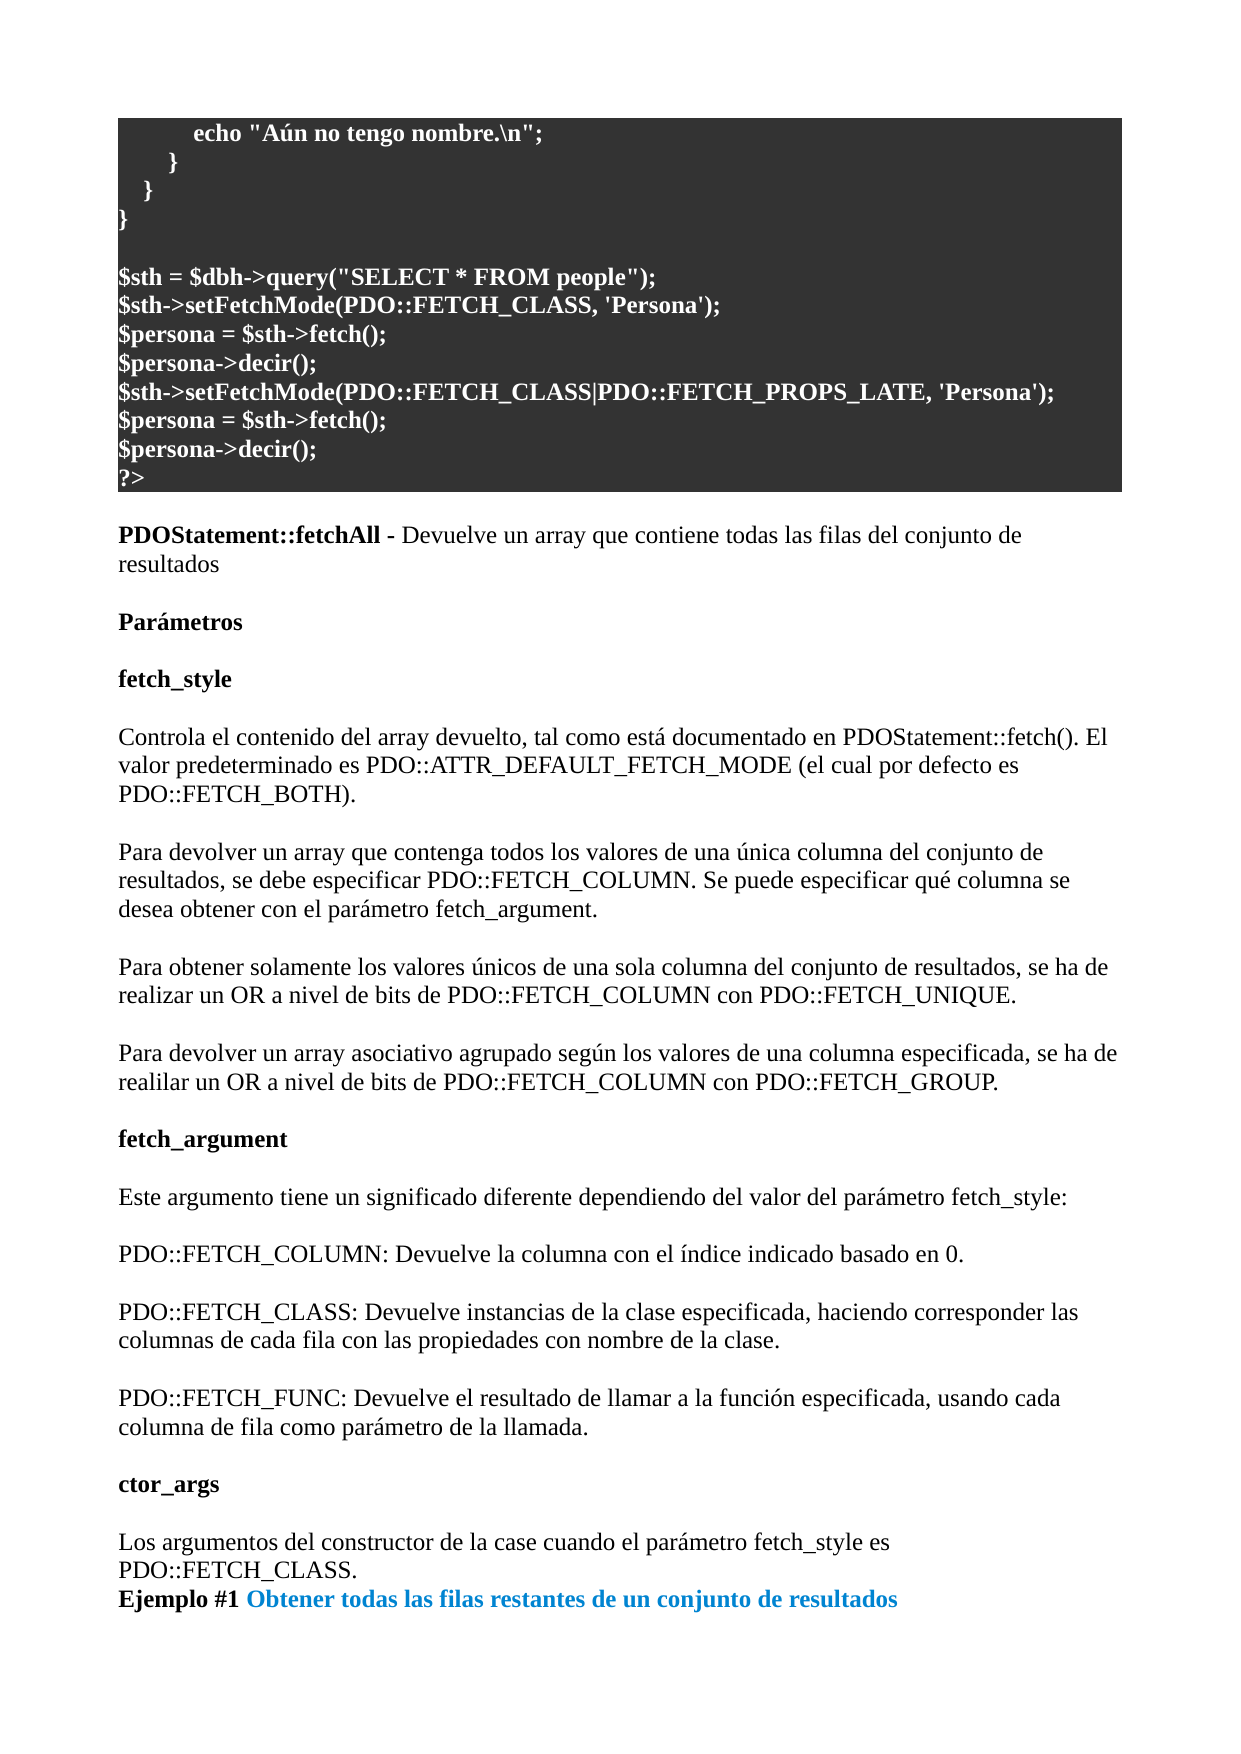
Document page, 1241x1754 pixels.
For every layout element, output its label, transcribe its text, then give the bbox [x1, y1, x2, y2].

subtitle $sth = $dbh->query("SELECT * FROM people"); [118, 262, 1122, 291]
subtitle ?> [118, 463, 1122, 492]
subtitle Los argumentos del constructor de la case cuando el parámetro fetch_style es PDO::FETCH_CLASS. [118, 1527, 1122, 1584]
subtitle PDO::FETCH_CLASS: Devuelve instancias de la clase especificada, haciendo corresponder las columnas de cada fila con las propiedades con nombre de la clase. [118, 1297, 1122, 1354]
subtitle fetch_argument [118, 1124, 1122, 1153]
subtitle Ejemplo #1 Obtener todas las filas restantes de un conjunto de resultados [118, 1584, 1122, 1613]
subtitle $sth->setFetchMode(PDO::FETCH_CLASS, 'Persona'); [118, 291, 1122, 319]
subtitle PDO::FETCH_FUNC: Devuelve el resultado de llamar a la función especificada, usando cada columna de fila como parámetro de la llamada. [118, 1383, 1122, 1441]
subtitle fetch_style [118, 664, 1122, 693]
subtitle Para obtener solamente los valores únicos de una sola columna del conjunto de resultados, se ha de realizar un OR a nivel de bits de PDO::FETCH_COLUMN con PDO::FETCH_UNIQUE. [118, 952, 1122, 1009]
subtitle PDOStatement::fetchAll - Devuelve un array que contiene todas las filas del conjunto de resultados [118, 521, 1122, 578]
subtitle } [118, 176, 1122, 204]
subtitle Controla el contenido del array devuelto, tal como está documentado en PDOStatement::fetch(). El valor predeterminado es PDO::ATTR_DEFAULT_FETCH_MODE (el cual por defecto es PDO::FETCH_BOTH). [118, 722, 1122, 808]
subtitle PDO::FETCH_COLUMN: Devuelve la columna con el índice indicado basado en 0. [118, 1239, 1122, 1268]
subtitle } [118, 147, 1122, 176]
subtitle echo "Aún no tengo nombre.\n"; [118, 118, 1122, 147]
subtitle $sth->setFetchMode(PDO::FETCH_CLASS|PDO::FETCH_PROPS_LATE, 'Persona'); [118, 377, 1122, 406]
subtitle Este argumento tiene un significado diferente dependiendo del valor del parámetro fetch_style: [118, 1182, 1122, 1211]
subtitle $persona->decir(); [118, 348, 1122, 377]
subtitle Para devolver un array asociativo agrupado según los valores de una columna especificada, se ha de realilar un OR a nivel de bits de PDO::FETCH_COLUMN con PDO::FETCH_GROUP. [118, 1038, 1122, 1096]
subtitle Para devolver un array que contenga todos los valores de una única columna del conjunto de resultados, se debe especificar PDO::FETCH_COLUMN. Se puede especificar qué columna se desea obtener con el parámetro fetch_argument. [118, 837, 1122, 923]
subtitle } [118, 204, 1122, 233]
subtitle ctor_args [118, 1469, 1122, 1498]
subtitle $persona = $sth->fetch(); [118, 319, 1122, 348]
subtitle $persona->decir(); [118, 434, 1122, 463]
subtitle $persona = $sth->fetch(); [118, 406, 1122, 434]
subtitle Parámetros [118, 607, 1122, 636]
